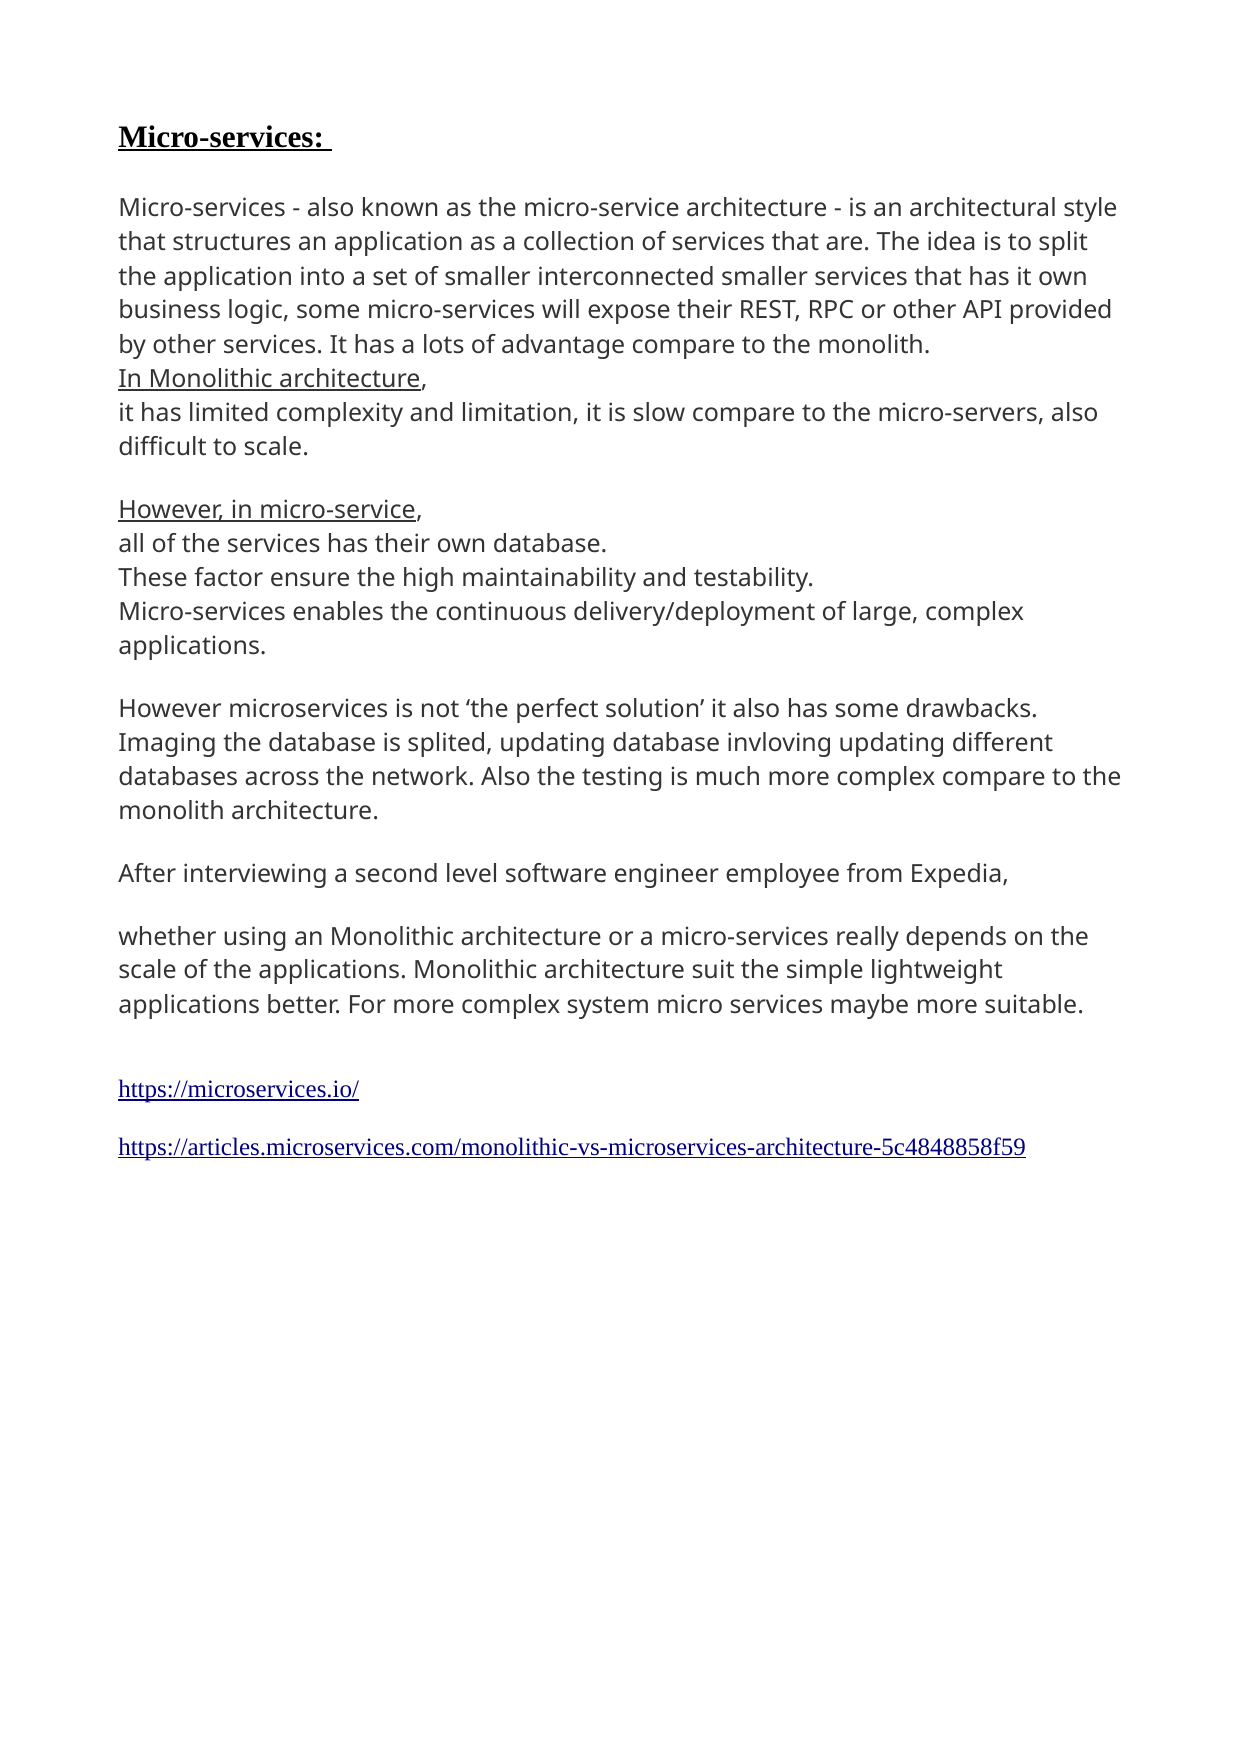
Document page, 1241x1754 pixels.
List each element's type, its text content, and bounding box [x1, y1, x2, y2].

text Micro-services enables the continuous delivery/deployment of large, complex applications. [118, 593, 1122, 662]
text it has limited complexity and limitation, it is slow compare to the micro-servers, also difficult to scale. [118, 394, 1122, 462]
text However, in micro-service, [118, 491, 1122, 525]
text whether using an Monolithic architecture or a micro-services really depends on the scale of the applications. Monolithic architecture suit the simple lightweight applications better. For more complex system micro services maybe more suitable. [118, 918, 1122, 1020]
text In Monolithic architecture, [118, 360, 1122, 394]
text Micro-services: [118, 118, 1122, 154]
text https://articles.microservices.com/monolithic-vs-microservices-architecture-5c4848858f59 [118, 1132, 1122, 1161]
text After interviewing a second level software engineer employee from Expedia, [118, 855, 1122, 889]
text These factor ensure the high maintainability and testability. [118, 559, 1122, 593]
text all of the services has their own database. [118, 525, 1122, 559]
text https://microservices.io/ [118, 1074, 1122, 1103]
text Micro-services - also known as the micro-service architecture - is an architectural style that structures an application as a collection of services that are. The idea is to split the application into a set of smaller interconnected smaller services that has it own business logic, some micro-services will expose their REST, RPC or other API provided by other services. It has a lots of advantage compare to the monolith. [118, 190, 1122, 360]
text However microservices is not ‘the perfect solution’ it also has some drawbacks. Imaging the database is splited, updating database invloving updating different databases across the network. Also the testing is much more complex compare to the monolith architecture. [118, 690, 1122, 827]
